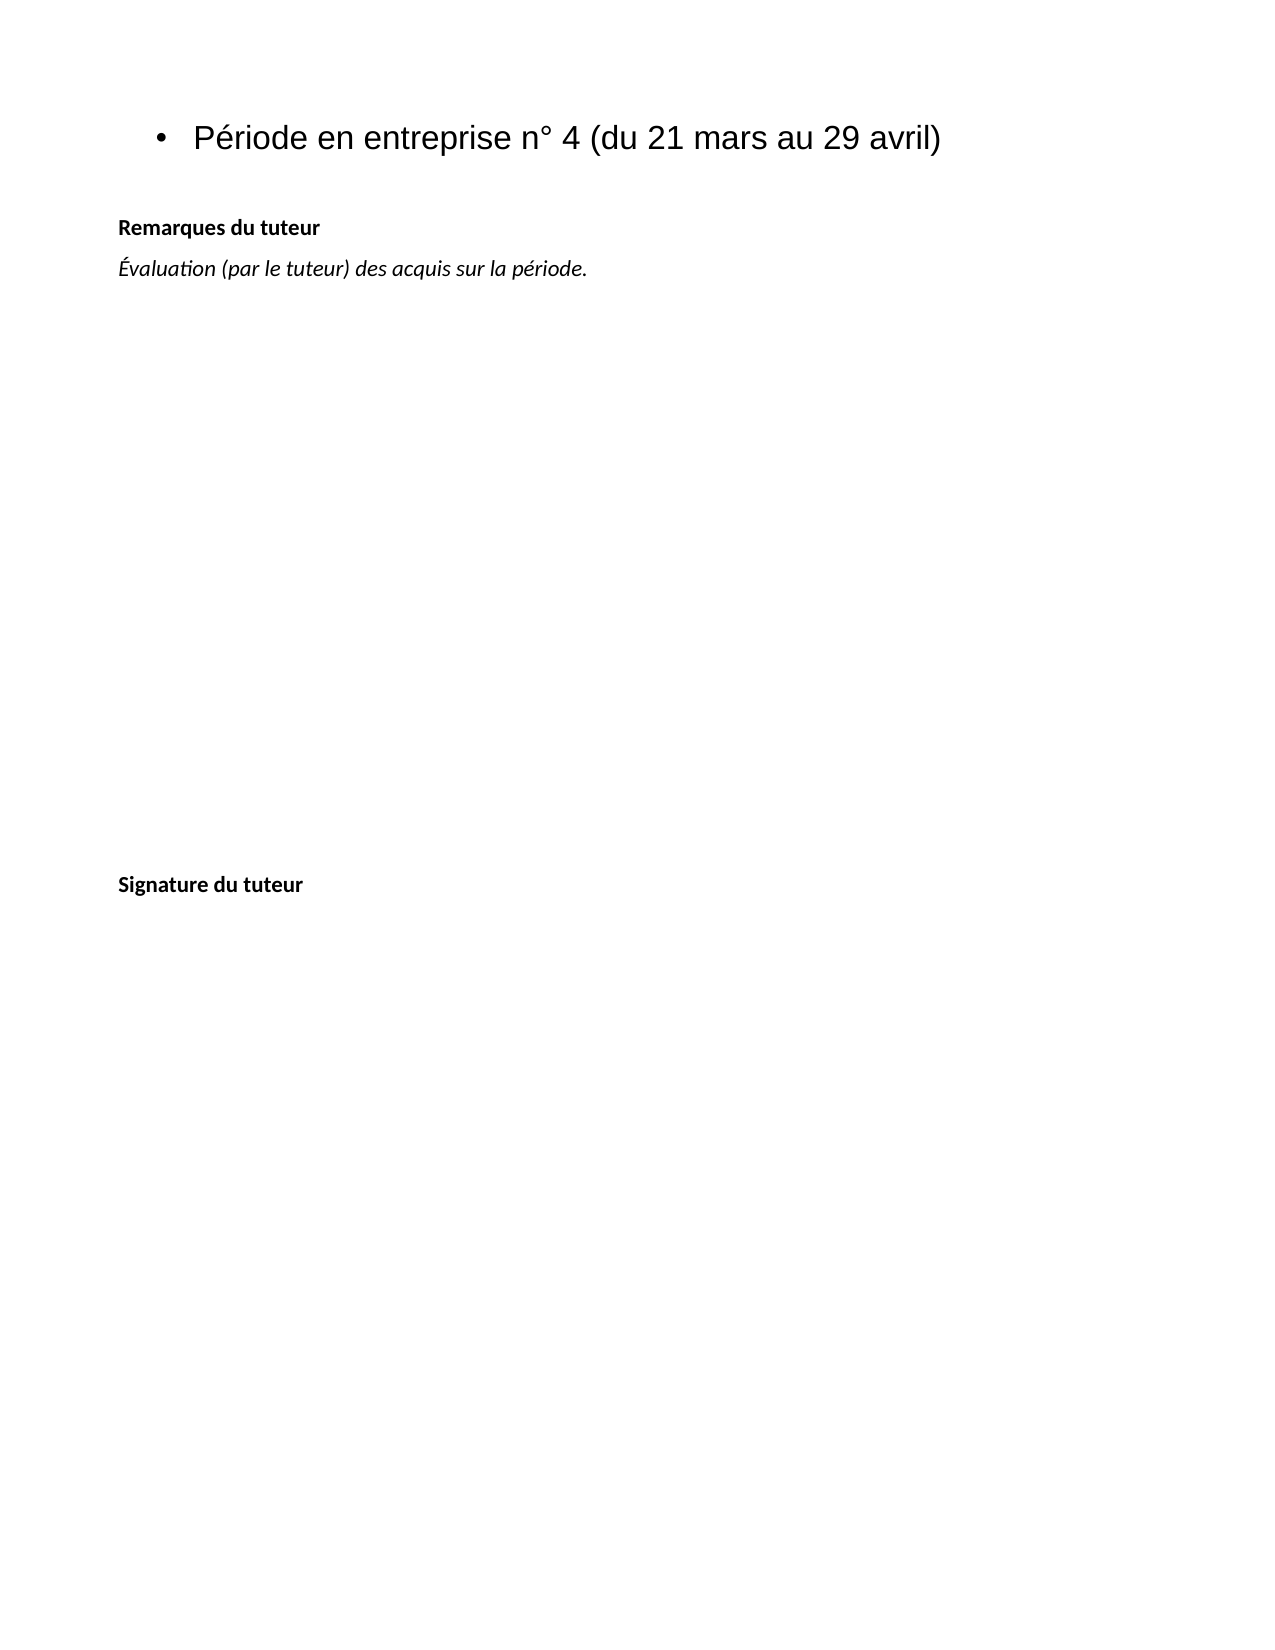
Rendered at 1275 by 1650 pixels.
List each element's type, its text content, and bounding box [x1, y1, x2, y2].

list Période en entreprise n° 4 (du 21 mars au 29 avril) [156, 118, 1157, 157]
text Évaluation (par le tuteur) des acquis sur la période. [118, 254, 1157, 282]
text Remarques du tuteur [118, 213, 1157, 241]
text Signature du tuteur [118, 871, 1157, 899]
